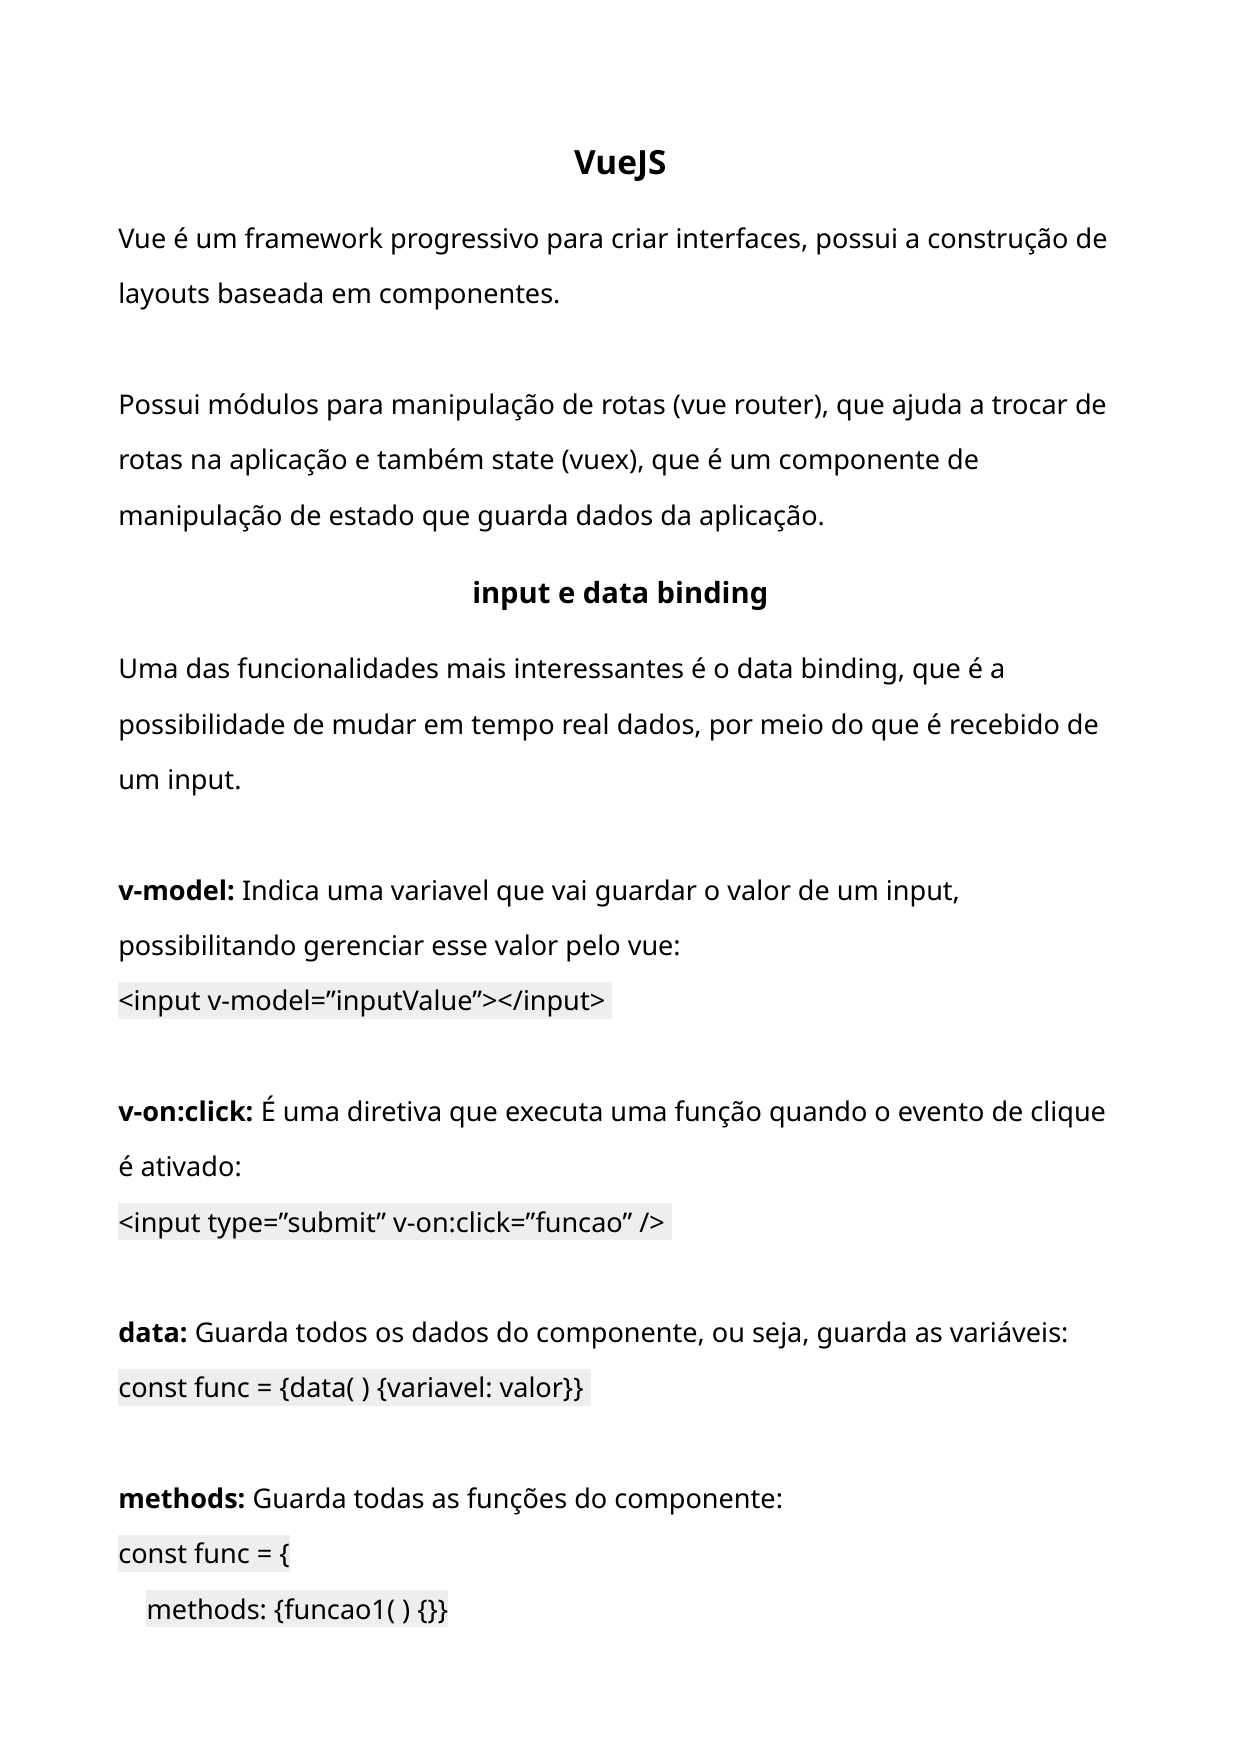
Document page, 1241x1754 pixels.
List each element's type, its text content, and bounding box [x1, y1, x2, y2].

text data: Guarda todos os dados do componente, ou seja, guarda as variáveis: const func = {data( ) {variavel: valor}} [118, 1314, 1122, 1406]
text <input v-model=”inputValue”></input> [118, 982, 1122, 1019]
text Vue é um framework progressivo para criar interfaces, possui a construção de layouts baseada em componentes. [118, 219, 1122, 312]
text Uma das funcionalidades mais interessantes é o data binding, que é a possibilidade de mudar em tempo real dados, por meio do que é recebido de um input. [118, 650, 1122, 797]
text methods: Guarda todas as funções do componente: [118, 1479, 1122, 1516]
text const func = { [118, 1535, 1122, 1572]
text Possui módulos para manipulação de rotas (vue router), que ajuda a trocar de rotas na aplicação e também state (vuex), que é um componente de manipulação de estado que guarda dados da aplicação. [118, 386, 1122, 533]
subtitle input e data binding [118, 572, 1122, 612]
text methods: {funcao1( ) {}} [118, 1590, 1122, 1627]
subtitle VueJS [118, 139, 1122, 184]
text v-model: Indica uma variavel que vai guardar o valor de um input, possibilitando gerenciar esse valor pelo vue: [118, 871, 1122, 963]
text <input type=”submit” v-on:click=”funcao” /> [118, 1203, 1122, 1240]
text v-on:click: É uma diretiva que executa uma função quando o evento de clique é ativado: [118, 1092, 1122, 1184]
